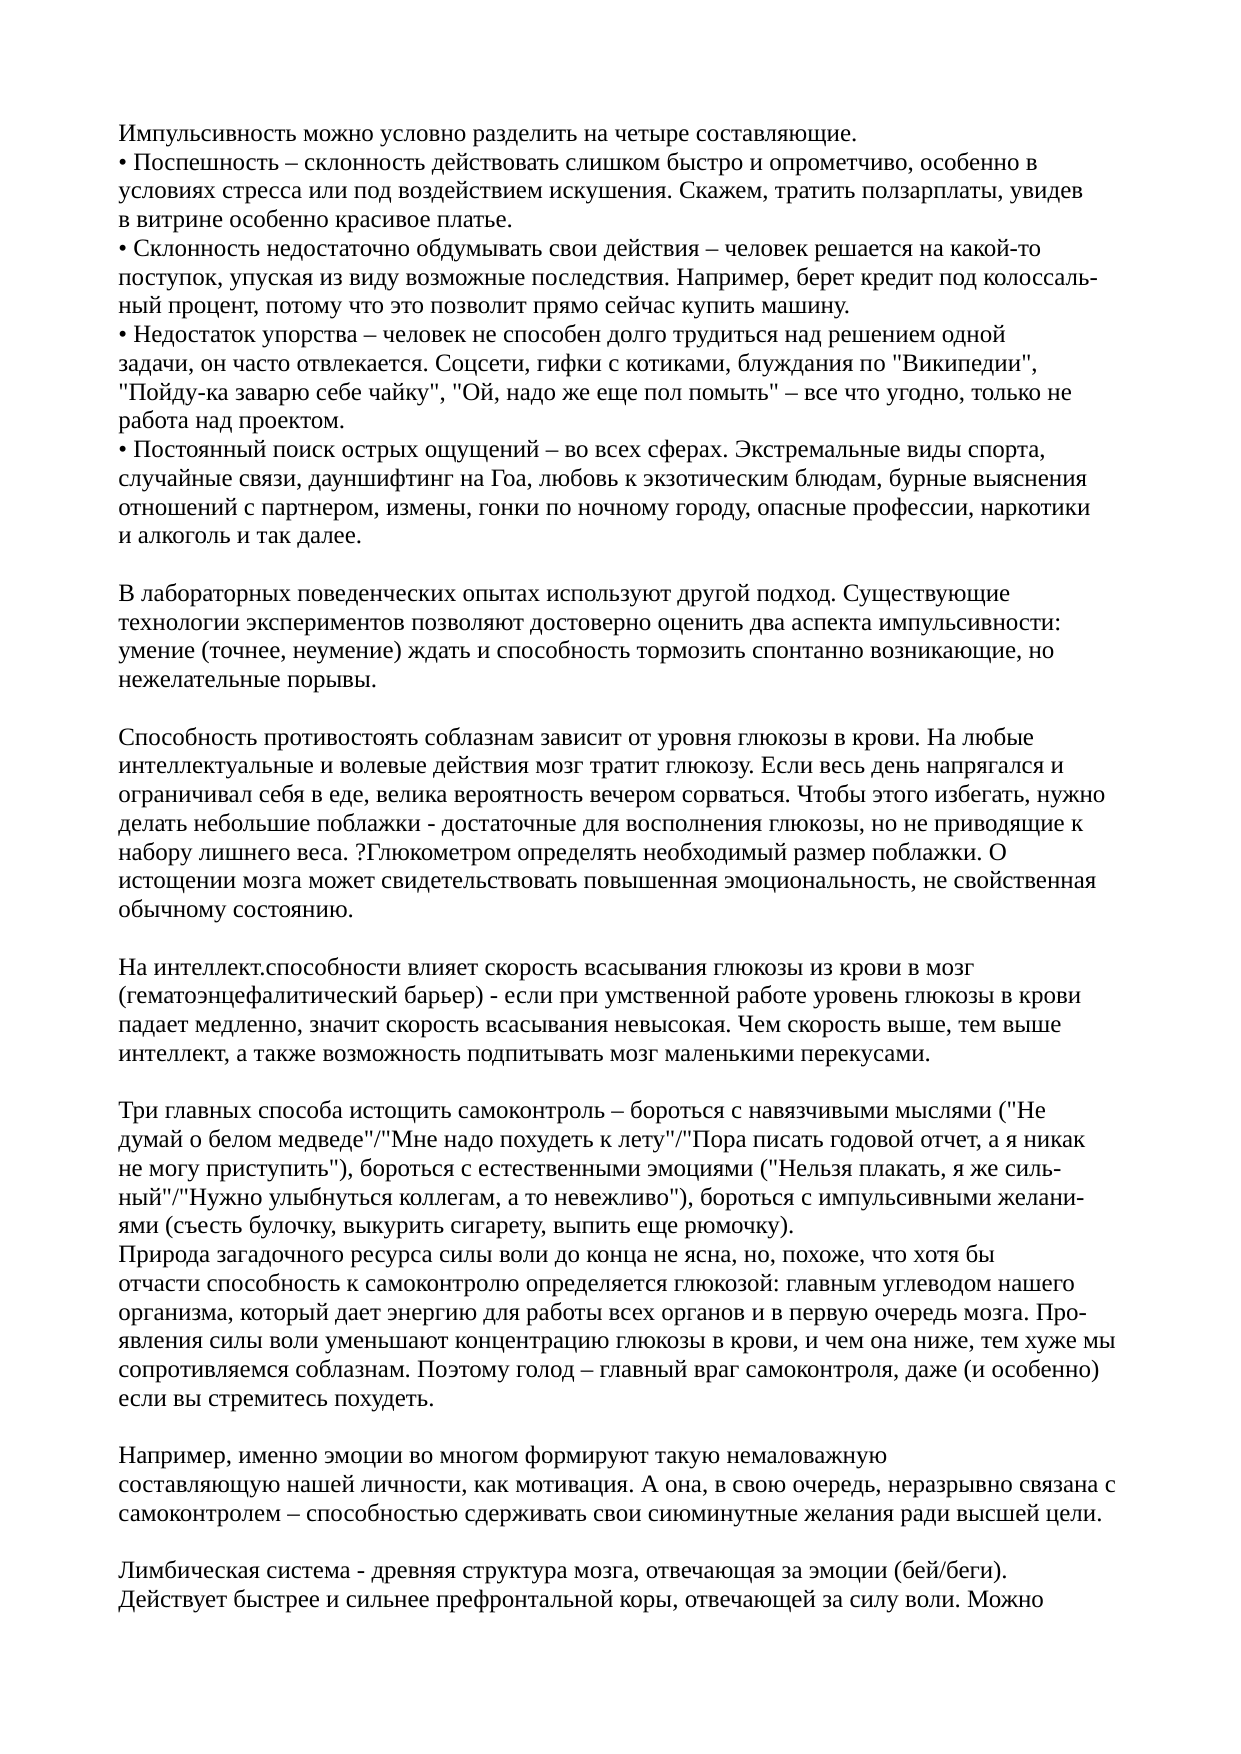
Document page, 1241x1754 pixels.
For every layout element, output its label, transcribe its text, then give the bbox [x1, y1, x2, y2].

text Три главных способа истощить самоконтроль – бороться с навязчивыми мыслями ("Не [118, 1096, 1122, 1124]
text составляющую нашей личности, как мотивация. А она, в свою очередь, неразрывно связана с [118, 1469, 1122, 1498]
text явления силы воли уменьшают концентрацию глюкозы в крови, и чем она ниже, тем хуже мы [118, 1326, 1122, 1354]
text отчасти способность к самоконтролю определяется глюкозой: главным углеводом нашего [118, 1268, 1122, 1297]
text В лабораторных поведенческих опытах используют другой подход. Существующие [118, 578, 1122, 607]
text случайные связи, дауншифтинг на Гоа, любовь к экзотическим блюдам, бурные выяснения [118, 463, 1122, 492]
text не могу приступить"), бороться с естественными эмоциями ("Нельзя плакать, я же силь- [118, 1153, 1122, 1182]
text "Пойду-ка заварю себе чайку", "Ой, надо же еще пол помыть" – все что угодно, только не [118, 377, 1122, 406]
text Способность противостоять соблазнам зависит от уровня глюкозы в крови. На любые интеллектуальные и волевые действия мозг тратит глюкозу. Если весь день напрягался и ограничивал себя в еде, велика вероятность вечером сорваться. Чтобы этого избегать, нужно делать небольшие поблажки - достаточные для восполнения глюкозы, но не приводящие к набору лишнего веса. ?Глюкометром определять необходимый размер поблажки. О истощении мозга может свидетельствовать повышенная эмоциональность, не свойственная обычному состоянию. [118, 722, 1122, 923]
text Например, именно эмоции во многом формируют такую немаловажную [118, 1441, 1122, 1469]
text • Склонность недостаточно обдумывать свои действия – человек решается на какой-то [118, 233, 1122, 262]
text поступок, упуская из виду возможные последствия. Например, берет кредит под колоссаль- [118, 262, 1122, 291]
text задачи, он часто отвлекается. Соцсети, гифки с котиками, блуждания по "Википедии", [118, 348, 1122, 377]
text • Недостаток упорства – человек не способен долго трудиться над решением одной [118, 319, 1122, 348]
text На интеллект.способности влияет скорость всасывания глюкозы из крови в мозг (гематоэнцефалитический барьер) - если при умственной работе уровень глюкозы в крови падает медленно, значит скорость всасывания невысокая. Чем скорость выше, тем выше интеллект, а также возможность подпитывать мозг маленькими перекусами. [118, 952, 1122, 1067]
text в витрине особенно красивое платье. [118, 204, 1122, 233]
text • Поспешность – склонность действовать слишком быстро и опрометчиво, особенно в [118, 147, 1122, 176]
text Лимбическая система - древняя структура мозга, отвечающая за эмоции (бей/беги). Действует быстрее и сильнее префронтальной коры, отвечающей за силу воли. Можно [118, 1556, 1122, 1613]
text отношений с партнером, измены, гонки по ночному городу, опасные профессии, наркотики [118, 492, 1122, 521]
text думай о белом медведе"/"Мне надо похудеть к лету"/"Пора писать годовой отчет, а я никак [118, 1124, 1122, 1153]
text сопротивляемся соблазнам. Поэтому голод – главный враг самоконтроля, даже (и особенно) [118, 1354, 1122, 1383]
text ный процент, потому что это позволит прямо сейчас купить машину. [118, 291, 1122, 319]
text работа над проектом. [118, 406, 1122, 434]
text умение (точнее, неумение) ждать и способность тормозить спонтанно возникающие, но [118, 636, 1122, 664]
text Природа загадочного ресурса силы воли до конца не ясна, но, похоже, что хотя бы [118, 1239, 1122, 1268]
text технологии экспериментов позволяют достоверно оценить два аспекта импульсивности: [118, 607, 1122, 636]
text организма, который дает энергию для работы всех органов и в первую очередь мозга. Про- [118, 1297, 1122, 1326]
text и алкоголь и так далее. [118, 521, 1122, 549]
text если вы стремитесь похудеть. [118, 1383, 1122, 1412]
text ный"/"Нужно улыбнуться коллегам, а то невежливо"), бороться с импульсивными желани- [118, 1182, 1122, 1211]
text ями (съесть булочку, выкурить сигарету, выпить еще рюмочку). [118, 1211, 1122, 1239]
text нежелательные порывы. [118, 664, 1122, 693]
text самоконтролем – способностью сдерживать свои сиюминутные желания ради высшей цели. [118, 1498, 1122, 1527]
text условиях стресса или под воздействием искушения. Скажем, тратить ползарплаты, увидев [118, 176, 1122, 204]
text Импульсивность можно условно разделить на четыре составляющие. [118, 118, 1122, 147]
text • Постоянный поиск острых ощущений – во всех сферах. Экстремальные виды спорта, [118, 434, 1122, 463]
